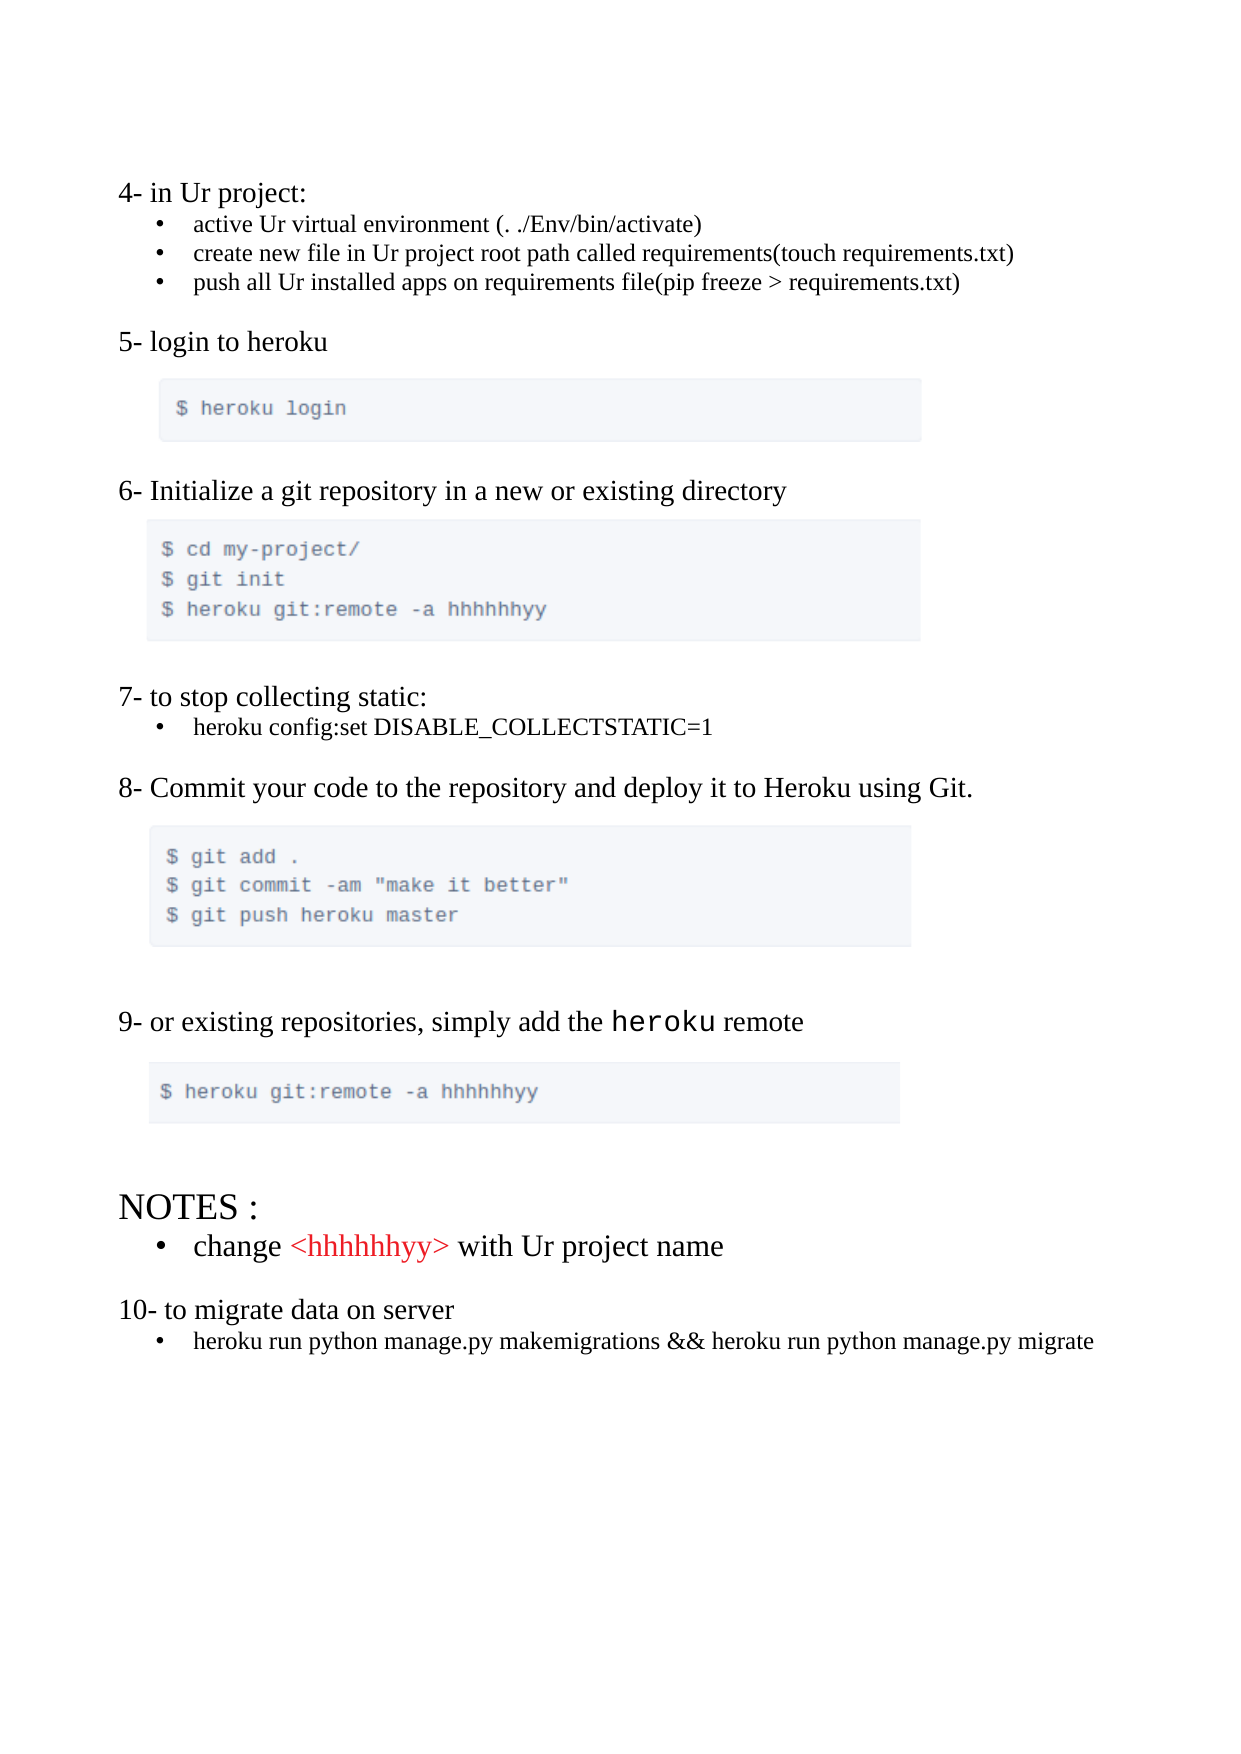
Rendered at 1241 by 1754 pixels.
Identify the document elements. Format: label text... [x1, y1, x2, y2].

list push all Ur installed apps on requirements file(pip freeze > requirements.txt) [156, 267, 1122, 295]
list heroku config:set DISABLE_COLLECTSTATIC=1 [156, 712, 1122, 741]
text 4- in Ur project: [118, 176, 1122, 209]
picture [153, 377, 922, 442]
text 8- Commit your code to the repository and deploy it to Heroku using Git. [118, 770, 1122, 803]
list active Ur virtual environment (. ./Env/bin/activate) [156, 209, 1122, 238]
text 7- to stop collecting static: [118, 679, 1122, 712]
picture [146, 519, 921, 643]
list change <hhhhhhyy> with Ur project name [156, 1227, 1122, 1263]
text 5- login to heroku [118, 324, 1122, 358]
text NOTES : [118, 1184, 1122, 1227]
text 6- Initialize a git repository in a new or existing directory [118, 473, 1122, 506]
list heroku run python manage.py makemigrations && heroku run python manage.py migrate [156, 1326, 1122, 1354]
text 10- to migrate data on server [118, 1292, 1122, 1326]
text 9- or existing repositories, simply add the heroku remote [118, 1004, 1122, 1041]
list create new file in Ur project root path called requirements(touch requirements.txt) [156, 238, 1122, 267]
picture [148, 825, 912, 947]
picture [148, 1062, 901, 1127]
